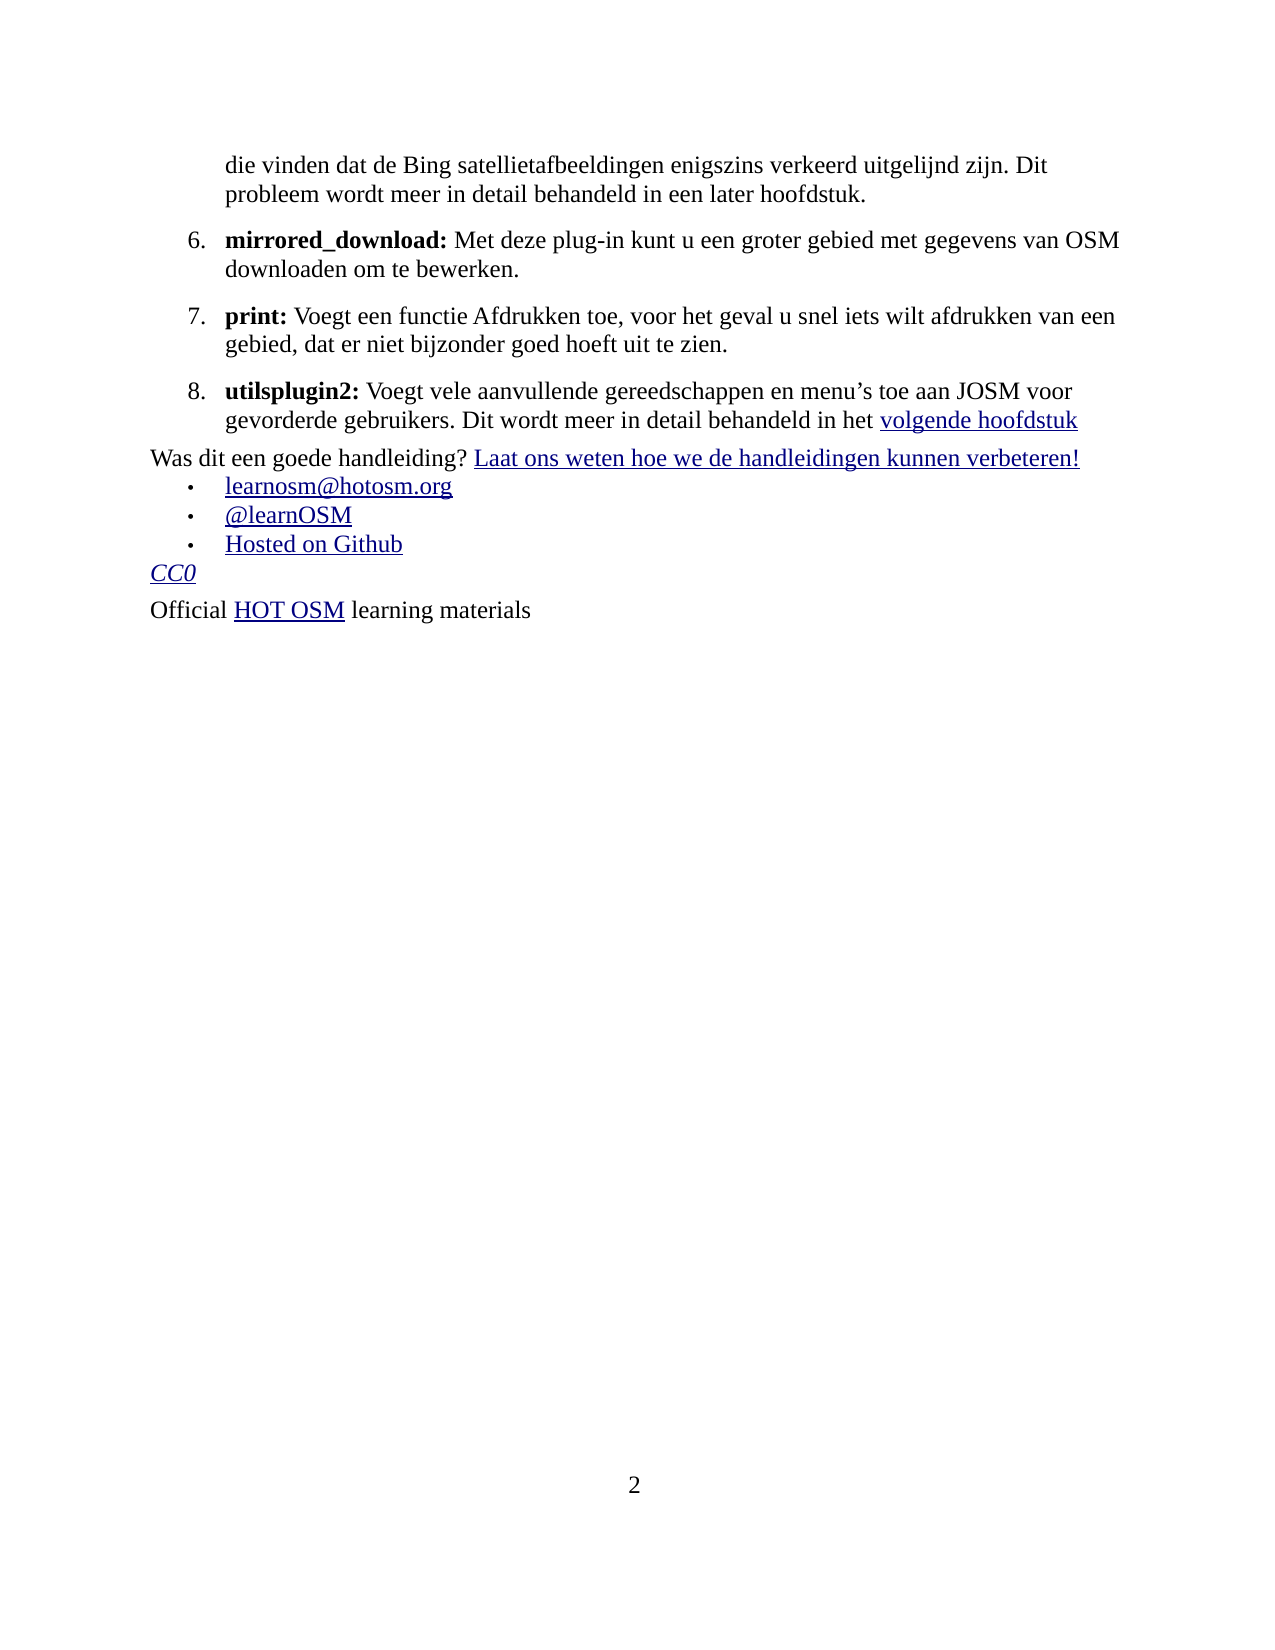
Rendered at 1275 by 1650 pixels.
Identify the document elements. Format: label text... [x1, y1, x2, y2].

text Was dit een goede handleiding? Laat ons weten hoe we de handleidingen kunnen verbeteren! [150, 443, 1125, 471]
list print: Voegt een functie Afdrukken toe, voor het geval u snel iets wilt afdrukken van een gebied, dat er niet bijzonder goed hoeft uit te zien. [187, 301, 1125, 358]
list utilsplugin2: Voegt vele aanvullende gereedschappen en menu’s toe aan JOSM voor gevorderde gebruikers. Dit wordt meer in detail behandeld in het volgende hoofdstuk [187, 376, 1125, 434]
list mirrored_download: Met deze plug-in kunt u een groter gebied met gegevens van OSM downloaden om te bewerken. [187, 225, 1125, 283]
text CC0 [150, 558, 1125, 586]
list die vinden dat de Bing satellietafbeeldingen enigszins verkeerd uitgelijnd zijn. Dit probleem wordt meer in detail behandeld in een later hoofdstuk. [187, 150, 1125, 207]
text Official HOT OSM learning materials [150, 595, 1125, 624]
list @learnOSM [187, 500, 1125, 529]
list Hosted on Github [187, 529, 1125, 558]
list learnosm@hotosm.org [187, 471, 1125, 500]
